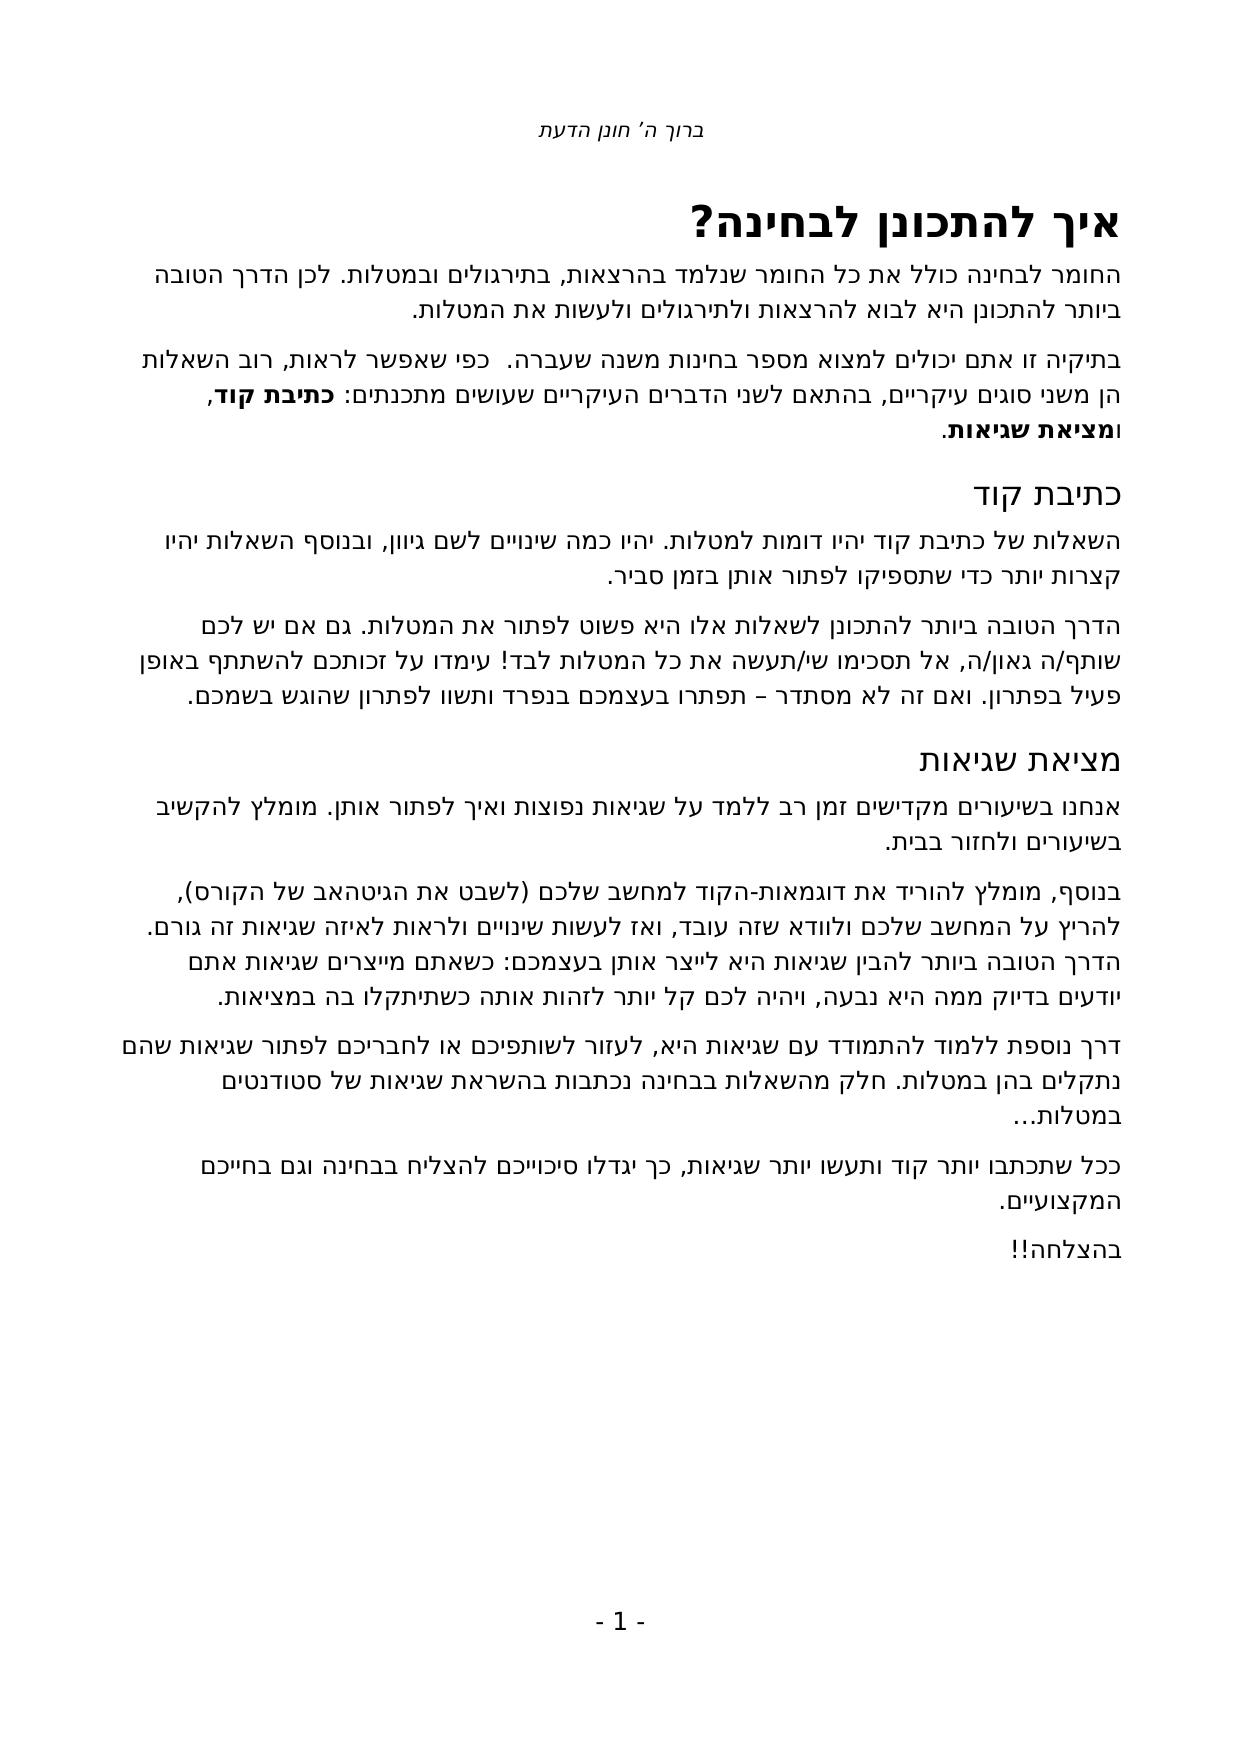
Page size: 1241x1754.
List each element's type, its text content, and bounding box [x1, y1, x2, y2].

text בנוסף, מומלץ להוריד את דוגמאות-הקוד למחשב שלכם (לשבט את הגיטהאב של הקורס), להריץ על המחשב שלכם ולוודא שזה עובד, ואז לעשות שינויים ולראות לאיזה שגיאות זה גורם. הדרך הטובה ביותר להבין שגיאות היא לייצר אותן בעצמכם: כשאתם מייצרים שגיאות אתם יודעים בדיוק ממה היא נבעה, ויהיה לכם קל יותר לזהות אותה כשתיתקלו בה במציאות. [118, 877, 1122, 1011]
text אנחנו בשיעורים מקדישים זמן רב ללמד על שגיאות נפוצות ואיך לפתור אותן. מומלץ להקשיב בשיעורים ולחזור בבית. [118, 792, 1122, 856]
text בתיקיה זו אתם יכולים למצוא מספר בחינות משנה שעברה. כפי שאפשר לראות, רוב השאלות הן משני סוגים עיקריים, בהתאם לשני הדברים העיקריים שעושים מתכנתים: כתיבת קוד, ומציאת שגיאות. [118, 345, 1122, 444]
text הדרך הטובה ביותר להתכונן לשאלות אלו היא פשוט לפתור את המטלות. גם אם יש לכם שותף/ה גאון/ה, אל תסכימו שי/תעשה את כל המטלות לבד! עימדו על זכותכם להשתתף באופן פעיל בפתרון. ואם זה לא מסתדר – תפתרו בעצמכם בנפרד ותשוו לפתרון שהוגש בשמכם. [118, 611, 1122, 710]
subtitle איך להתכונן לבחינה? [118, 197, 1122, 248]
text דרך נוספת ללמוד להתמודד עם שגיאות היא, לעזור לשותפיכם או לחבריכם לפתור שגיאות שהם נתקלים בהן במטלות. חלק מהשאלות בבחינה נכתבות בהשראת שגיאות של סטודנטים במטלות… [118, 1031, 1122, 1131]
text בהצלחה!! [118, 1236, 1122, 1265]
text השאלות של כתיבת קוד יהיו דומות למטלות. יהיו כמה שינויים לשם גיוון, ובנוסף השאלות יהיו קצרות יותר כדי שתספיקו לפתור אותן בזמן סביר. [118, 526, 1122, 590]
text ככל שתכתבו יותר קוד ותעשו יותר שגיאות, כך יגדלו סיכוייכם להצליח בבחינה וגם בחייכם המקצועיים. [118, 1151, 1122, 1215]
text החומר לבחינה כולל את כל החומר שנלמד בהרצאות, בתירגולים ובמטלות. לכן הדרך הטובה ביותר להתכונן היא לבוא להרצאות ולתירגולים ולעשות את המטלות. [118, 260, 1122, 324]
subtitle כתיבת קוד [118, 475, 1122, 514]
subtitle מציאת שגיאות [118, 741, 1122, 780]
